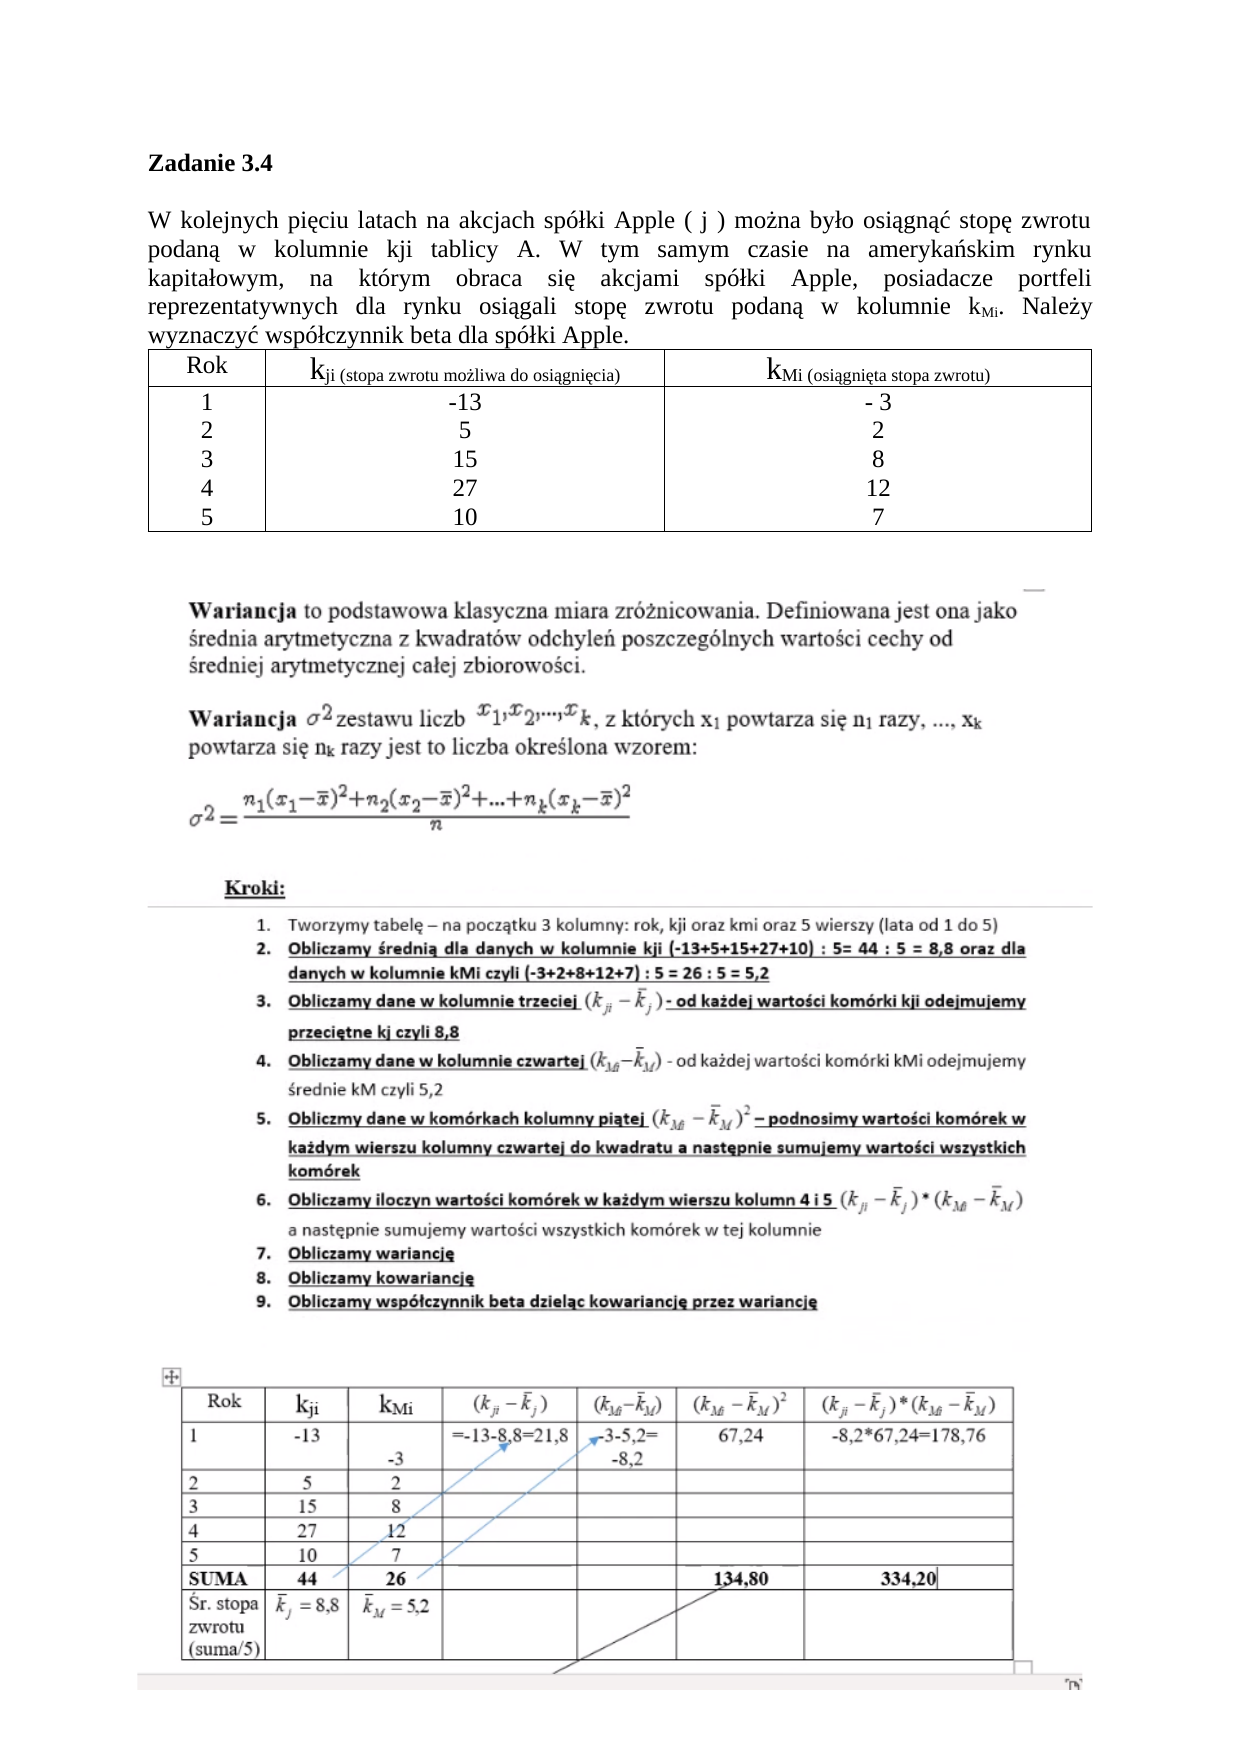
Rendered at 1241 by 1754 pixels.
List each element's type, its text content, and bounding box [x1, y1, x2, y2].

table_cell 1 2 3 4 5 [149, 387, 265, 531]
subtitle Zadanie 3.4 [148, 148, 1093, 176]
text W kolejnych pięciu latach na akcjach spółki Apple ( j ) można było osiągnąć stopę zwrotu podaną w kolumnie kji tablicy A. W tym samym czasie na amerykańskim rynku kapitałowym, na którym obraca się akcjami spółki Apple, posiadacze portfeli reprezentatywnych dla rynku osiągali stopę zwrotu podaną w kolumnie kMi. Należy wyznaczyć współczynnik beta dla spółki Apple. [148, 205, 1093, 349]
table_cell -13 5 15 27 10 [266, 387, 664, 531]
table_header kMi (osiągnięta stopa zwrotu) [665, 350, 1091, 386]
picture [137, 852, 1093, 1690]
table_cell - 3 2 8 12 7 [665, 387, 1091, 531]
table_header Rok [149, 350, 265, 386]
table_header kji (stopa zwrotu możliwa do osiągnięcia) [266, 350, 664, 386]
picture [147, 589, 1093, 840]
